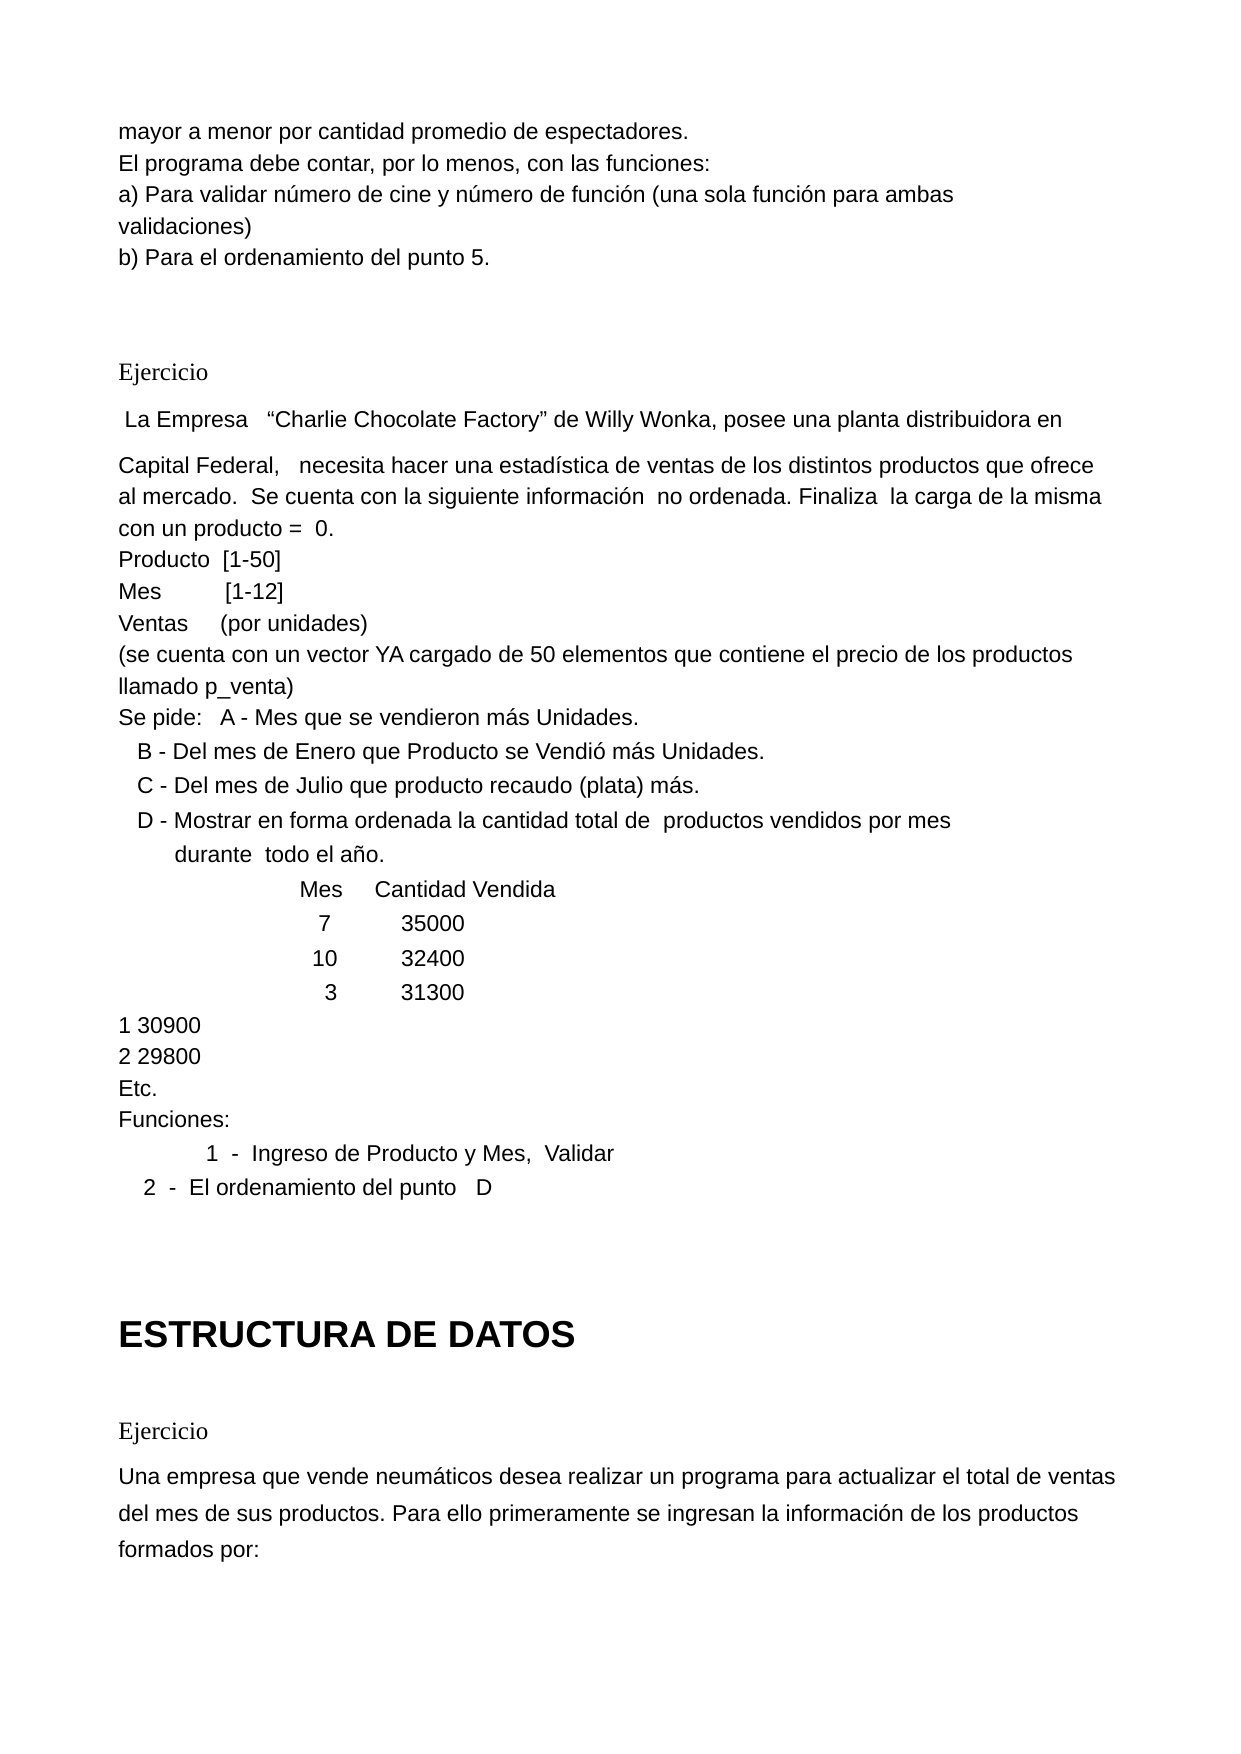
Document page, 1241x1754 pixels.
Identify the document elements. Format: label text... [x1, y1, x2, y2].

text El programa debe contar, por lo menos, con las funciones: [118, 150, 1122, 176]
text Mes Cantidad Vendida [118, 874, 1122, 902]
text b) Para el ordenamiento del punto 5. [118, 244, 1122, 271]
text Producto [1-50] [118, 546, 1122, 573]
text Mes [1-12] [118, 578, 1122, 604]
text 10 32400 [118, 943, 1122, 971]
text al mercado. Se cuenta con la siguiente información no ordenada. Finaliza la carga de la misma [118, 483, 1122, 510]
text D - Mostrar en forma ordenada la cantidad total de productos vendidos por mes [118, 805, 1122, 833]
subtitle ESTRUCTURA DE DATOS [118, 1312, 1122, 1356]
text C - Del mes de Julio que producto recaudo (plata) más. [118, 770, 1122, 799]
text mayor a menor por cantidad promedio de espectadores. [118, 118, 1122, 144]
text 2 29800 [118, 1043, 1122, 1069]
text Etc. [118, 1075, 1122, 1101]
text 1 - Ingreso de Producto y Mes, Validar [118, 1138, 1122, 1167]
text 2 - El ordenamiento del punto D [118, 1172, 1122, 1201]
text Ventas (por unidades) [118, 609, 1122, 636]
text B - Del mes de Enero que Producto se Vendió más Unidades. [118, 736, 1122, 764]
text 3 31300 [118, 977, 1122, 1006]
text 1 30900 [118, 1012, 1122, 1038]
text Una empresa que vende neumáticos desea realizar un programa para actualizar el total de ventas del mes de sus productos. Para ello primeramente se ingresan la información de los productos formados por: [118, 1463, 1122, 1562]
text 7 35000 [118, 908, 1122, 937]
text Capital Federal, necesita hacer una estadística de ventas de los distintos productos que ofrece [118, 452, 1122, 478]
text La Empresa “Charlie Chocolate Factory” de Willy Wonka, posee una planta distribuidora en [118, 404, 1122, 433]
text Se pide: A - Mes que se vendieron más Unidades. [118, 704, 1122, 731]
text validaciones) [118, 213, 1122, 239]
text durante todo el año. [118, 839, 1122, 868]
text a) Para validar número de cine y número de función (una sola función para ambas [118, 181, 1122, 208]
text Funciones: [118, 1106, 1122, 1133]
text Ejercicio [118, 1416, 1122, 1444]
text Ejercicio [118, 357, 1122, 385]
text (se cuenta con un vector YA cargado de 50 elementos que contiene el precio de los productos [118, 641, 1122, 667]
text llamado p_venta) [118, 673, 1122, 699]
text con un producto = 0. [118, 515, 1122, 541]
